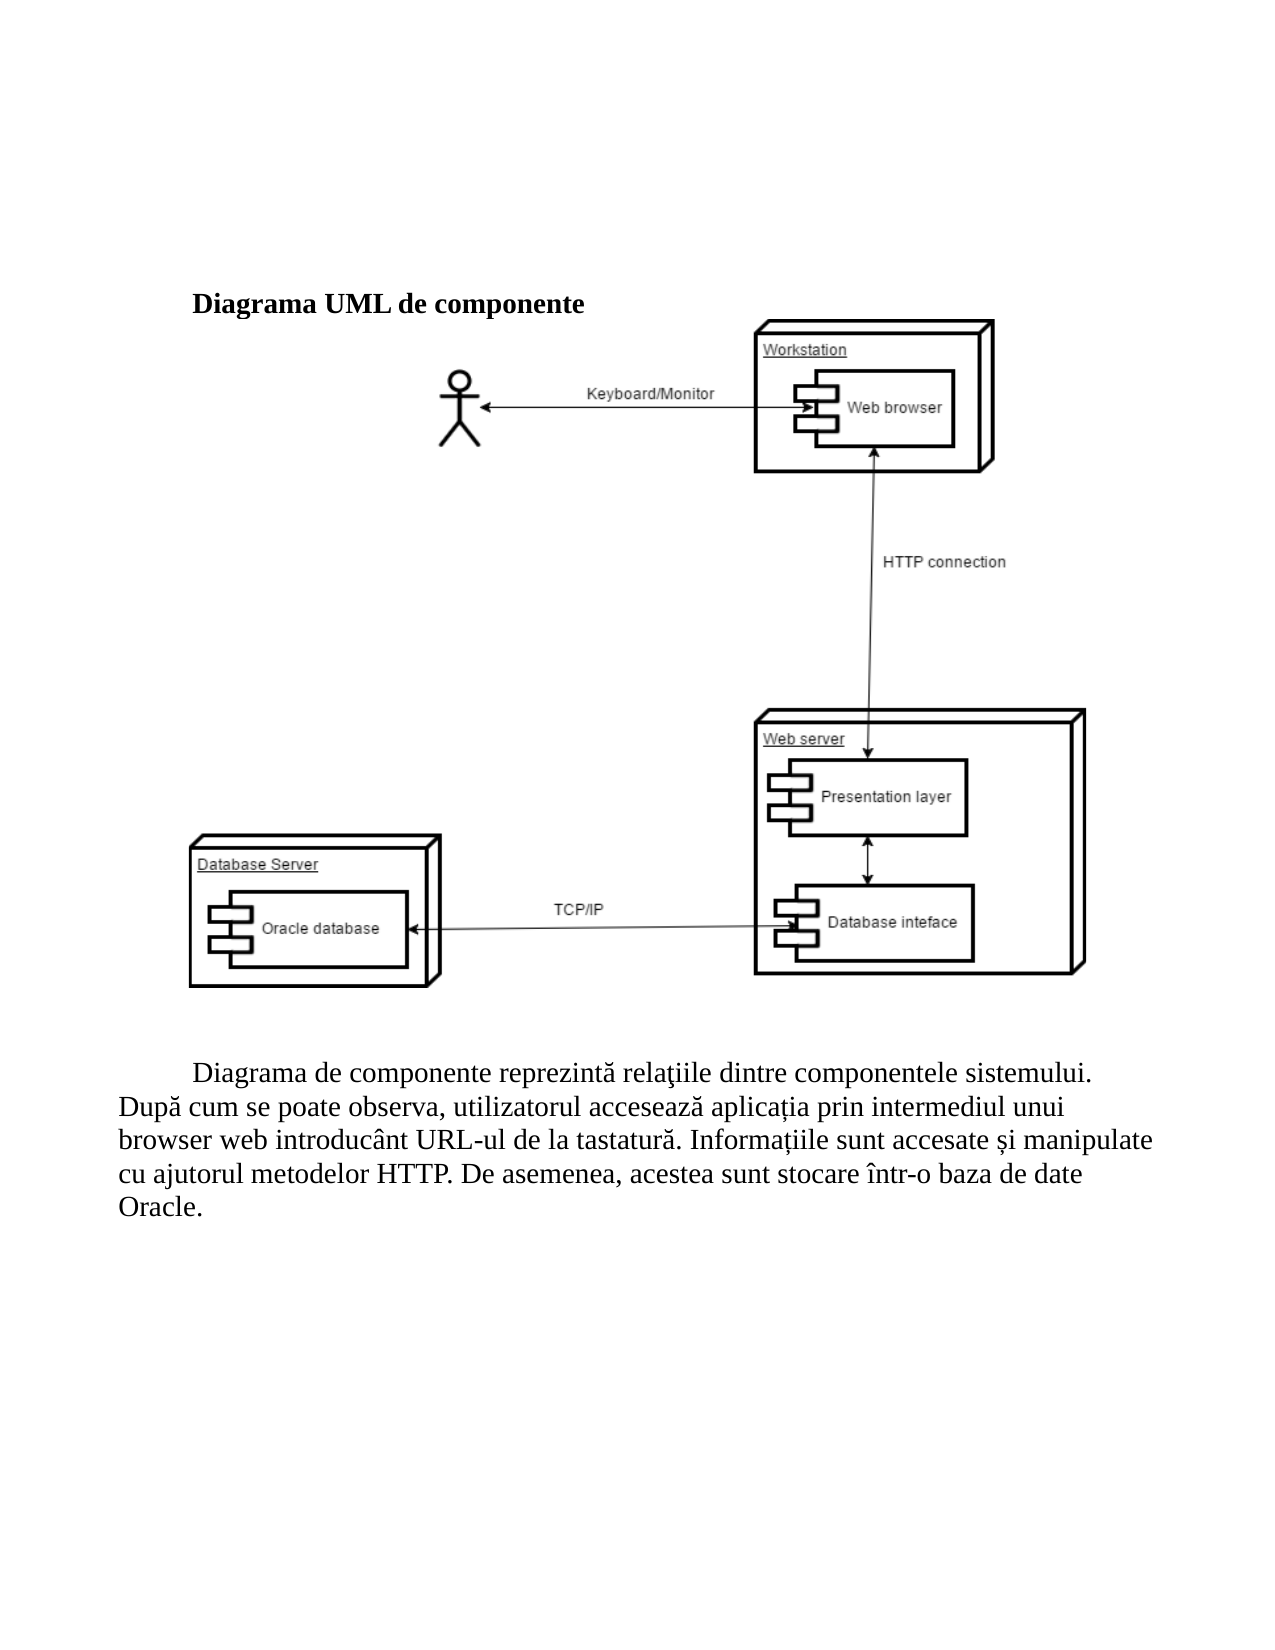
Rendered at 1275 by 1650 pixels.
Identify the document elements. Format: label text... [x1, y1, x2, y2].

text Diagrama UML de componente [118, 286, 1157, 319]
text Diagrama de componente reprezintă relaţiile dintre componentele sistemului. După cum se poate observa, utilizatorul accesează aplicația prin intermediul unui browser web introducânt URL-ul de la tastatură. Informațiile sunt accesate și manipulate cu ajutorul metodelor HTTP. De asemenea, acestea sunt stocare într-o baza de date Oracle. [118, 1055, 1157, 1223]
